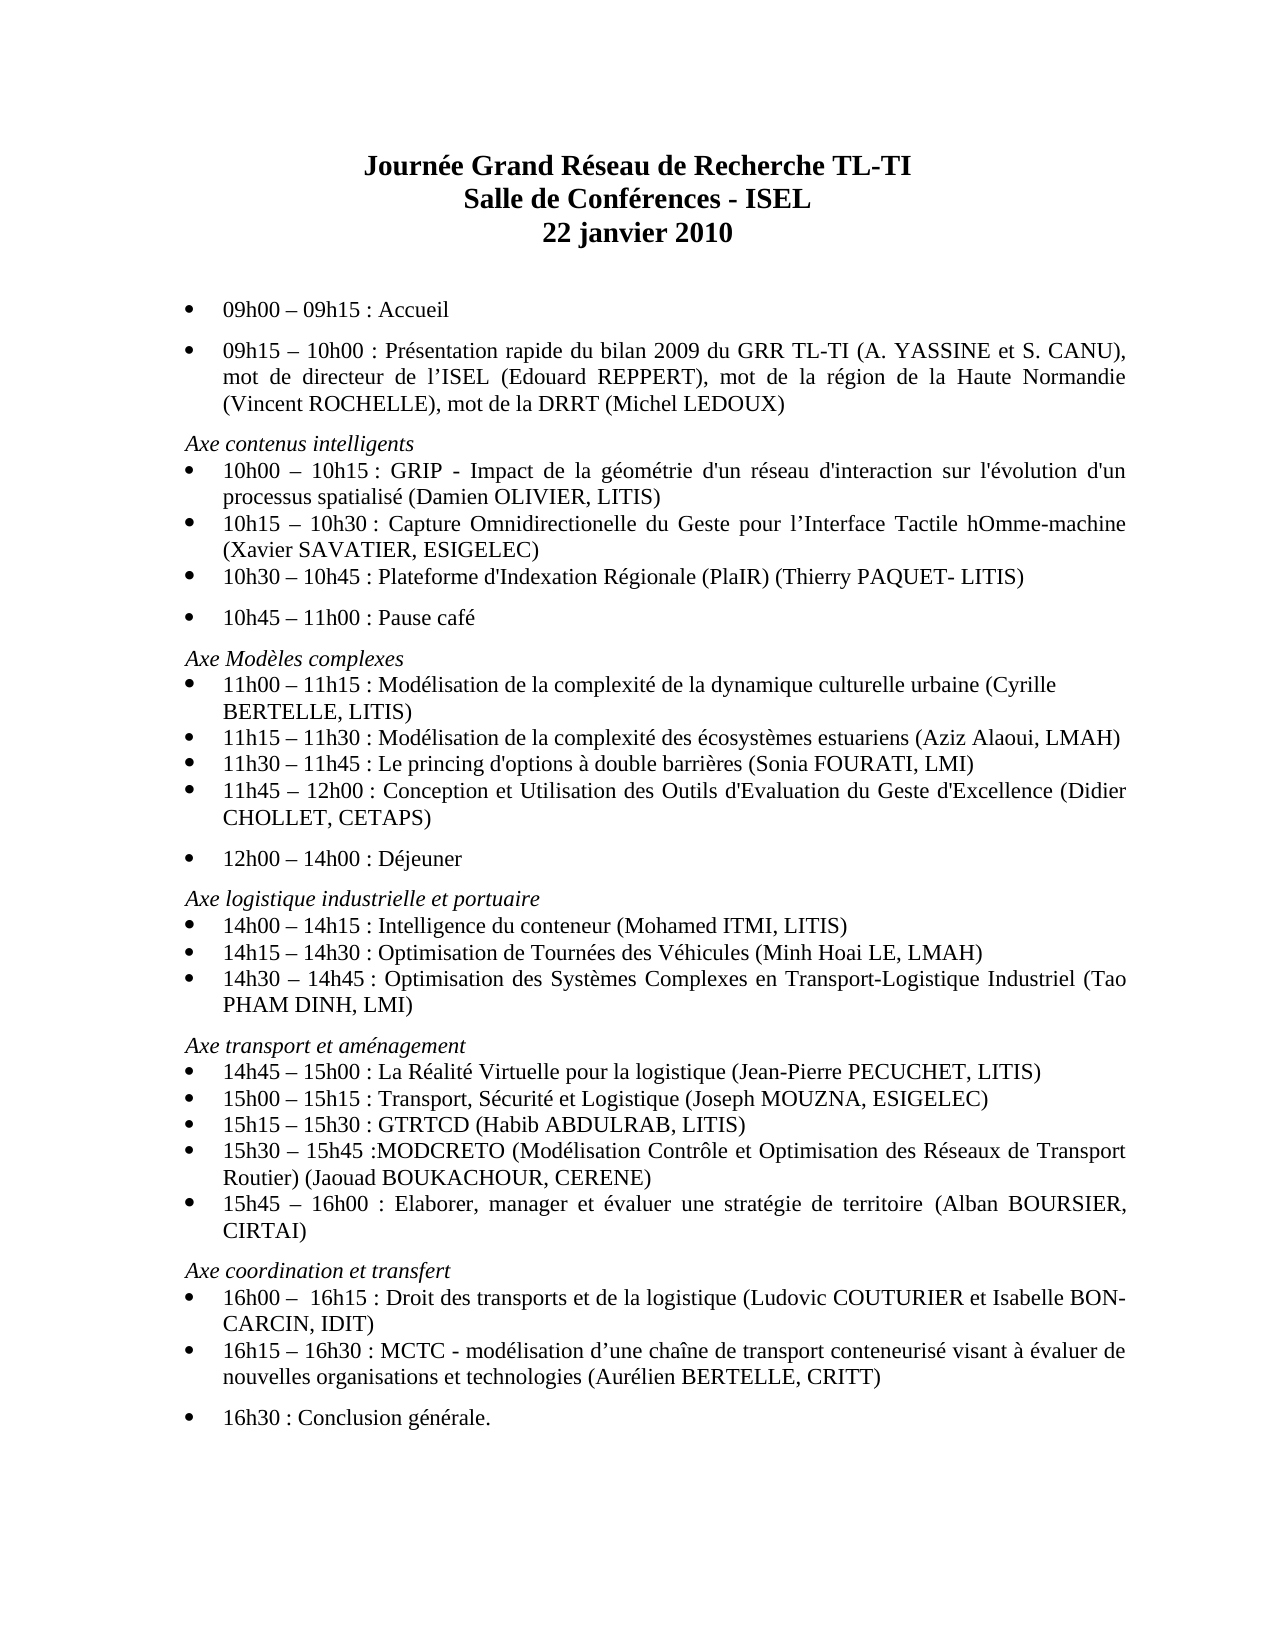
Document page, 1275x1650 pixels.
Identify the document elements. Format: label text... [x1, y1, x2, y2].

list 10h45 – 11h00 : Pause café [185, 604, 1127, 630]
list 09h15 – 10h00 : Présentation rapide du bilan 2009 du GRR TL-TI (A. YASSINE et S. CANU), mot de directeur de l’ISEL (Edouard REPPERT), mot de la région de la Haute Normandie (Vincent ROCHELLE), mot de la DRRT (Michel LEDOUX) [185, 337, 1127, 416]
list 11h15 – 11h30 : Modélisation de la complexité des écosystèmes estuariens (Aziz Alaoui, LMAH) [185, 724, 1127, 750]
subtitle Axe Modèles complexes [185, 644, 1127, 671]
list 14h00 – 14h15 : Intelligence du conteneur (Mohamed ITMI, LITIS) [185, 912, 1127, 938]
list 15h30 – 15h45 :MODCRETO (Modélisation Contrôle et Optimisation des Réseaux de Transport Routier) (Jaouad BOUKACHOUR, CERENE) [185, 1137, 1127, 1190]
text 22 janvier 2010 [148, 215, 1127, 248]
list 14h45 – 15h00 : La Réalité Virtuelle pour la logistique (Jean-Pierre PECUCHET, LITIS) [185, 1058, 1127, 1085]
list 15h15 – 15h30 : GTRTCD (Habib ABDULRAB, LITIS) [185, 1111, 1127, 1137]
list 11h45 – 12h00 : Conception et Utilisation des Outils d'Evaluation du Geste d'Excellence (Didier CHOLLET, CETAPS) [185, 777, 1127, 830]
list 10h15 – 10h30 : Capture Omnidirectionelle du Geste pour l’Interface Tactile hOmme-machine (Xavier SAVATIER, ESIGELEC) [185, 509, 1127, 563]
list 10h30 – 10h45 : Plateforme d'Indexation Régionale (PlaIR) (Thierry PAQUET- LITIS) [185, 563, 1127, 589]
list 11h30 – 11h45 : Le princing d'options à double barrières (Sonia FOURATI, LMI) [185, 750, 1127, 777]
list 16h00 – 16h15 : Droit des transports et de la logistique (Ludovic COUTURIER et Isabelle BON-CARCIN, IDIT) [185, 1284, 1127, 1337]
list 15h45 – 16h00 : Elaborer, manager et évaluer une stratégie de territoire (Alban BOURSIER, CIRTAI) [185, 1190, 1127, 1243]
text Axe logistique industrielle et portuaire [185, 885, 1127, 912]
text Axe transport et aménagement [185, 1032, 1127, 1058]
list 14h30 – 14h45 : Optimisation des Systèmes Complexes en Transport-Logistique Industriel (Tao PHAM DINH, LMI) [185, 965, 1127, 1018]
list 16h15 – 16h30 : MCTC - modélisation d’une chaîne de transport conteneurisé visant à évaluer de nouvelles organisations et technologies (Aurélien BERTELLE, CRITT) [185, 1337, 1127, 1389]
list 11h00 – 11h15 : Modélisation de la complexité de la dynamique culturelle urbaine (Cyrille BERTELLE, LITIS) [185, 671, 1127, 724]
list 09h00 – 09h15 : Accueil [185, 296, 1127, 323]
text Journée Grand Réseau de Recherche TL-TI [148, 148, 1127, 181]
text Axe contenus intelligents [185, 431, 1127, 457]
list 14h15 – 14h30 : Optimisation de Tournées des Véhicules (Minh Hoai LE, LMAH) [185, 938, 1127, 965]
list 10h00 – 10h15 : GRIP - Impact de la géométrie d'un réseau d'interaction sur l'évolution d'un processus spatialisé (Damien OLIVIER, LITIS) [185, 457, 1127, 509]
list 15h00 – 15h15 : Transport, Sécurité et Logistique (Joseph MOUZNA, ESIGELEC) [185, 1085, 1127, 1111]
list 16h30 : Conclusion générale. [185, 1404, 1127, 1430]
list 12h00 – 14h00 : Déjeuner [185, 845, 1127, 871]
subtitle Axe coordination et transfert [185, 1258, 1127, 1284]
text Salle de Conférences - ISEL [148, 181, 1127, 215]
